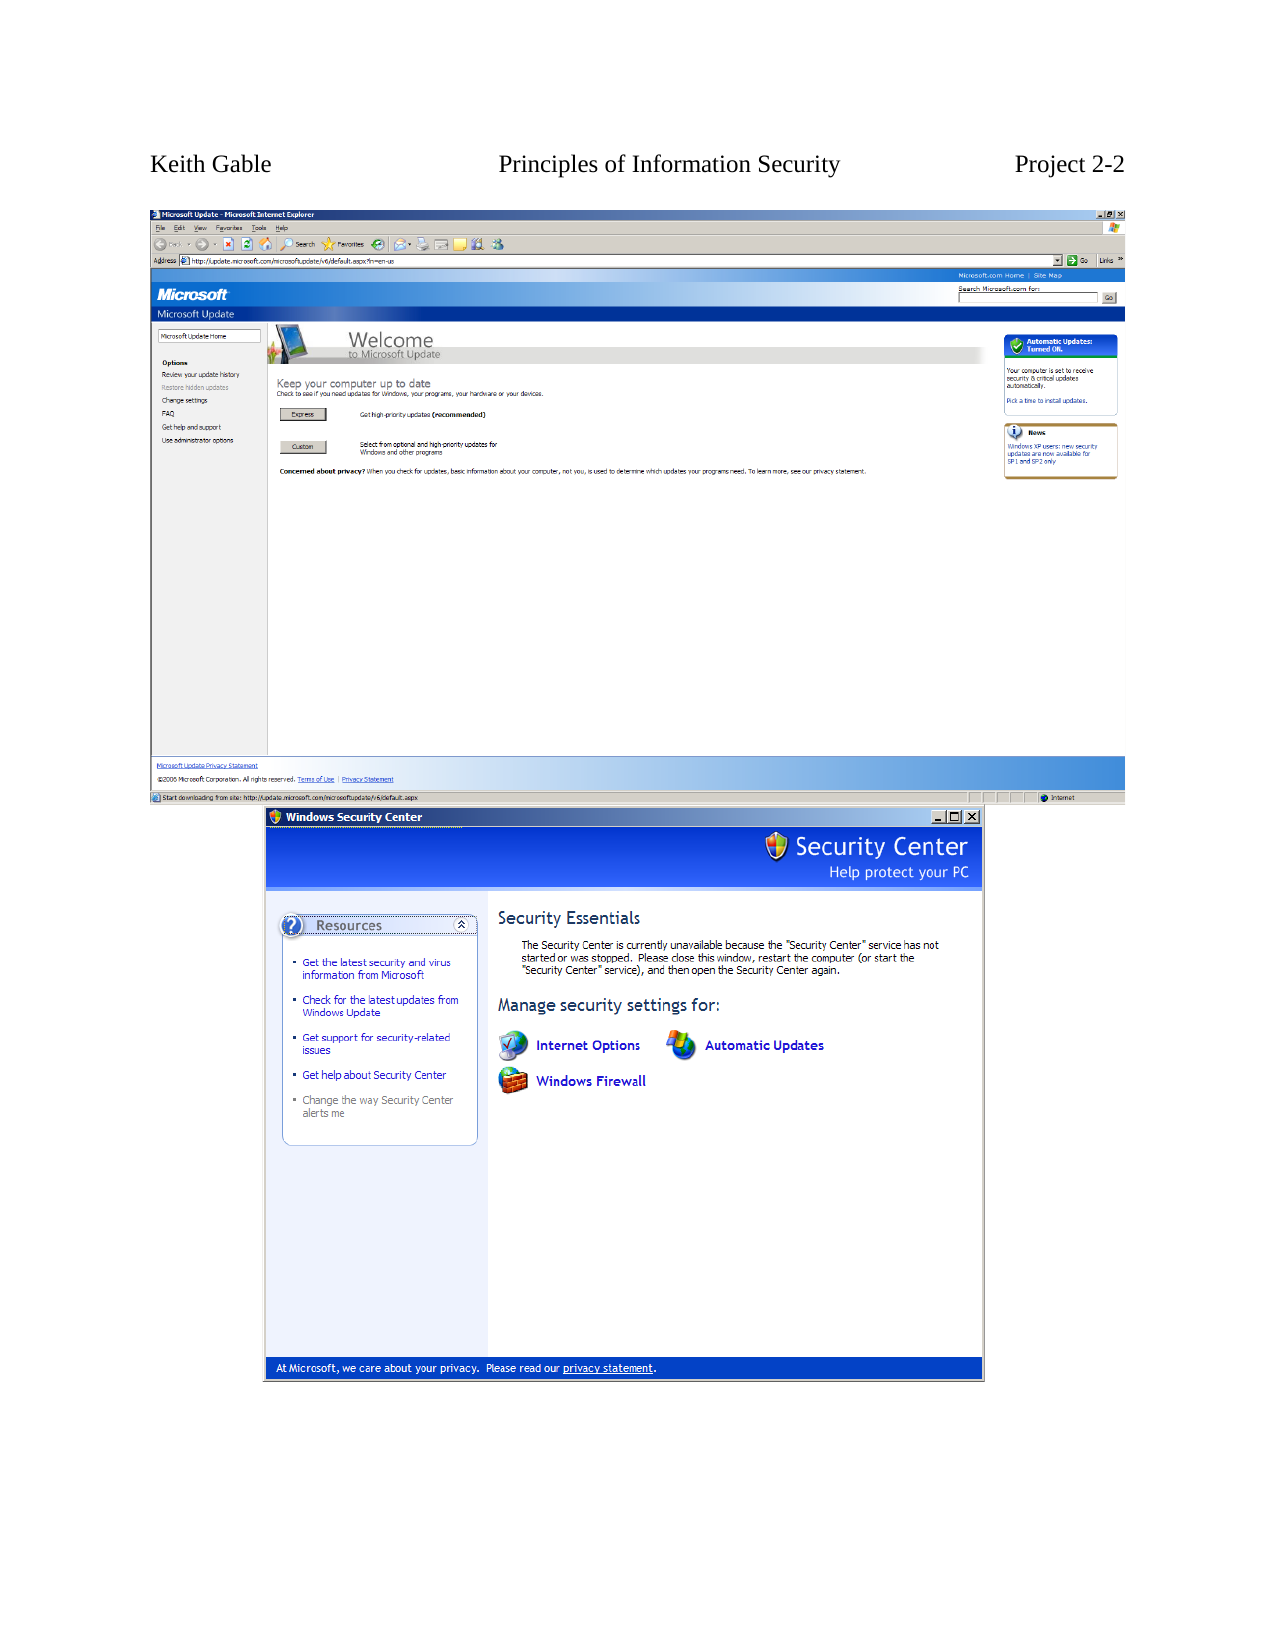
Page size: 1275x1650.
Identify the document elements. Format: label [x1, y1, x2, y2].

picture [150, 210, 1125, 1382]
